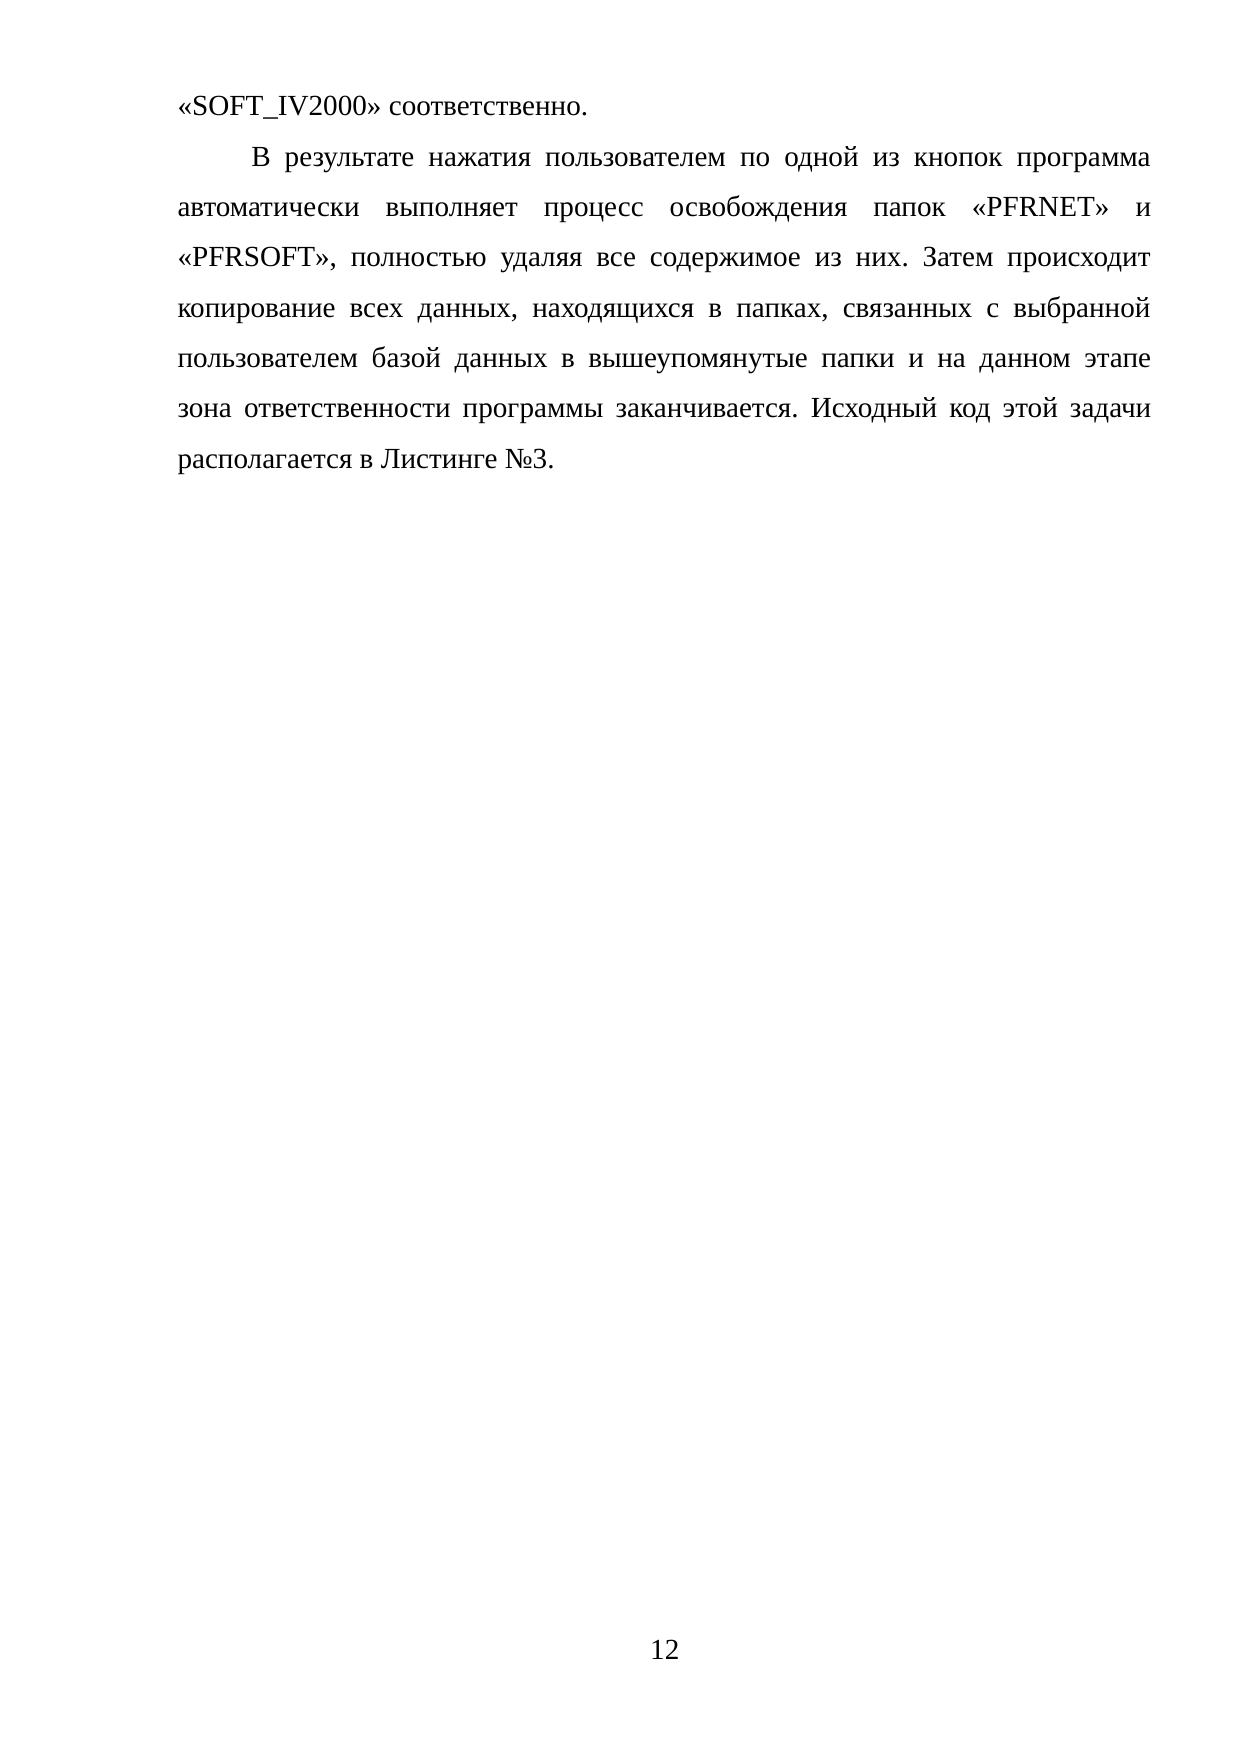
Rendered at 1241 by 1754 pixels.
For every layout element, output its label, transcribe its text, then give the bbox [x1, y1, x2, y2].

text «SOFT_IV2000» соответственно. [177, 88, 1152, 122]
text В результате нажатия пользователем по одной из кнопок программа автоматически выполняет процесс освобождения папок «PFRNET» и «PFRSOFT», полностью удаляя все содержимое из них. Затем происходит копирование всех данных, находящихся в папках, связанных с выбранной пользователем базой данных в вышеупомянутые папки и на данном этапе зона ответственности программы заканчивается. Исходный код этой задачи располагается в Листинге №3. [177, 139, 1152, 474]
